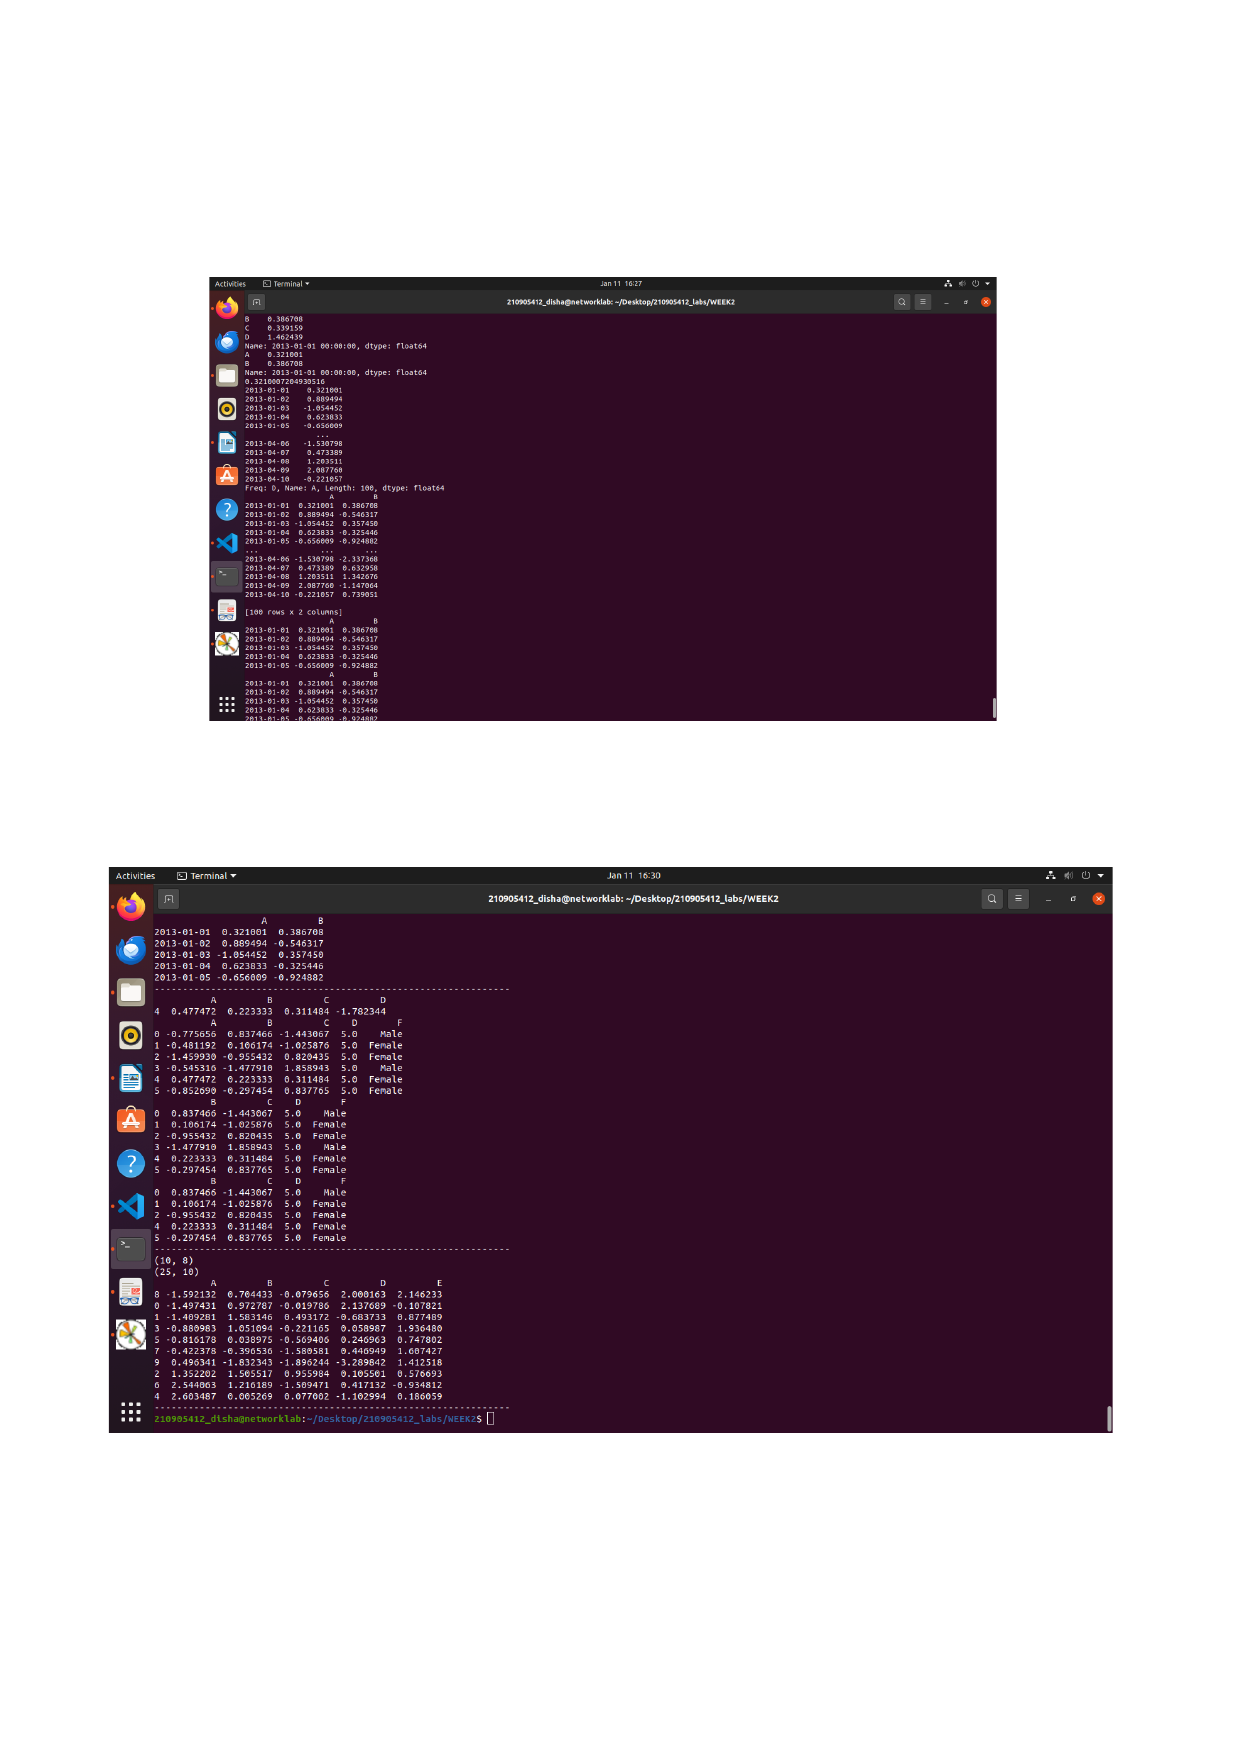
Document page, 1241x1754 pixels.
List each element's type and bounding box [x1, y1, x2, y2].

picture [108, 867, 1113, 1433]
picture [209, 277, 997, 721]
